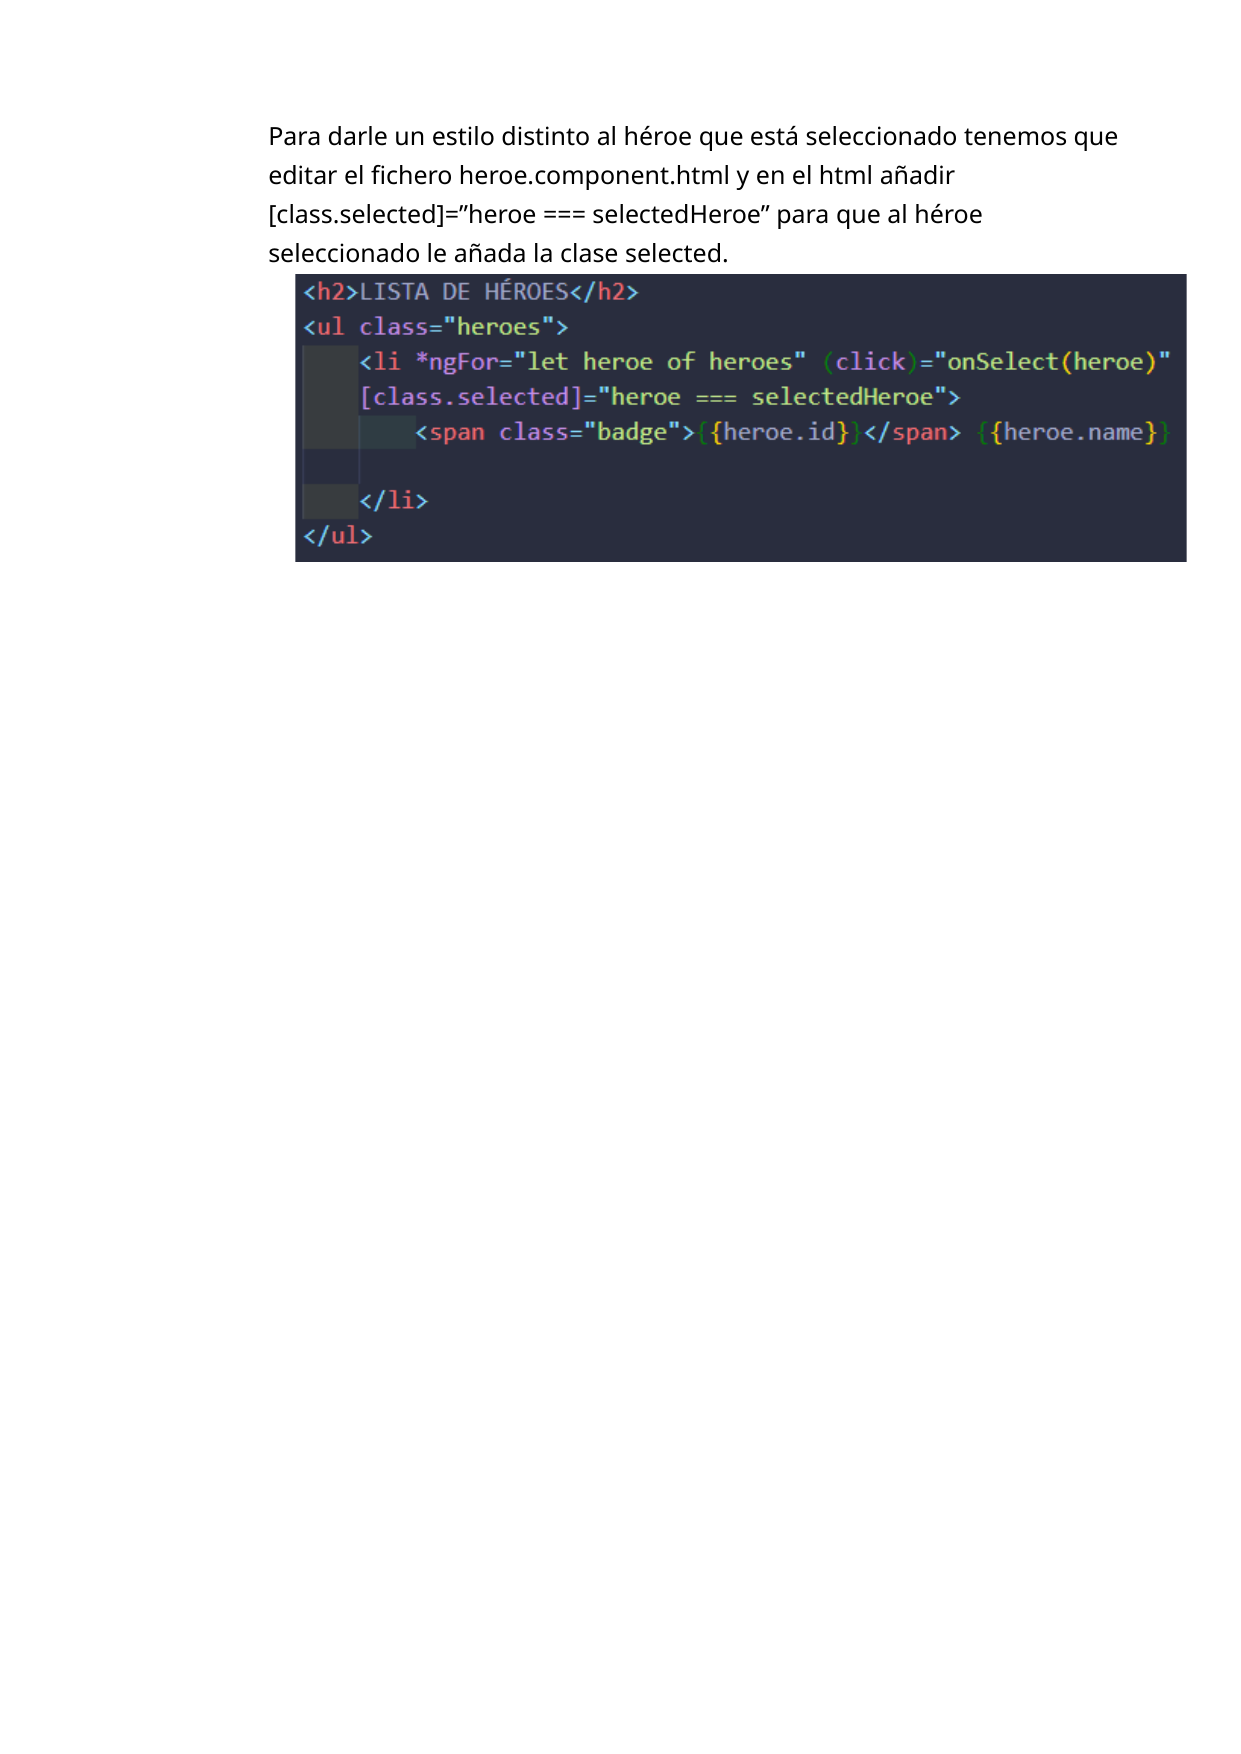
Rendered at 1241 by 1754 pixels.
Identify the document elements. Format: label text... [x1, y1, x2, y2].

picture [295, 274, 1187, 562]
list Para darle un estilo distinto al héroe que está seleccionado tenemos que editar el fichero heroe.component.html y en el html añadir [class.selected]=”heroe === selectedHeroe” para que al héroe seleccionado le añada la clase selected. [231, 118, 1122, 270]
